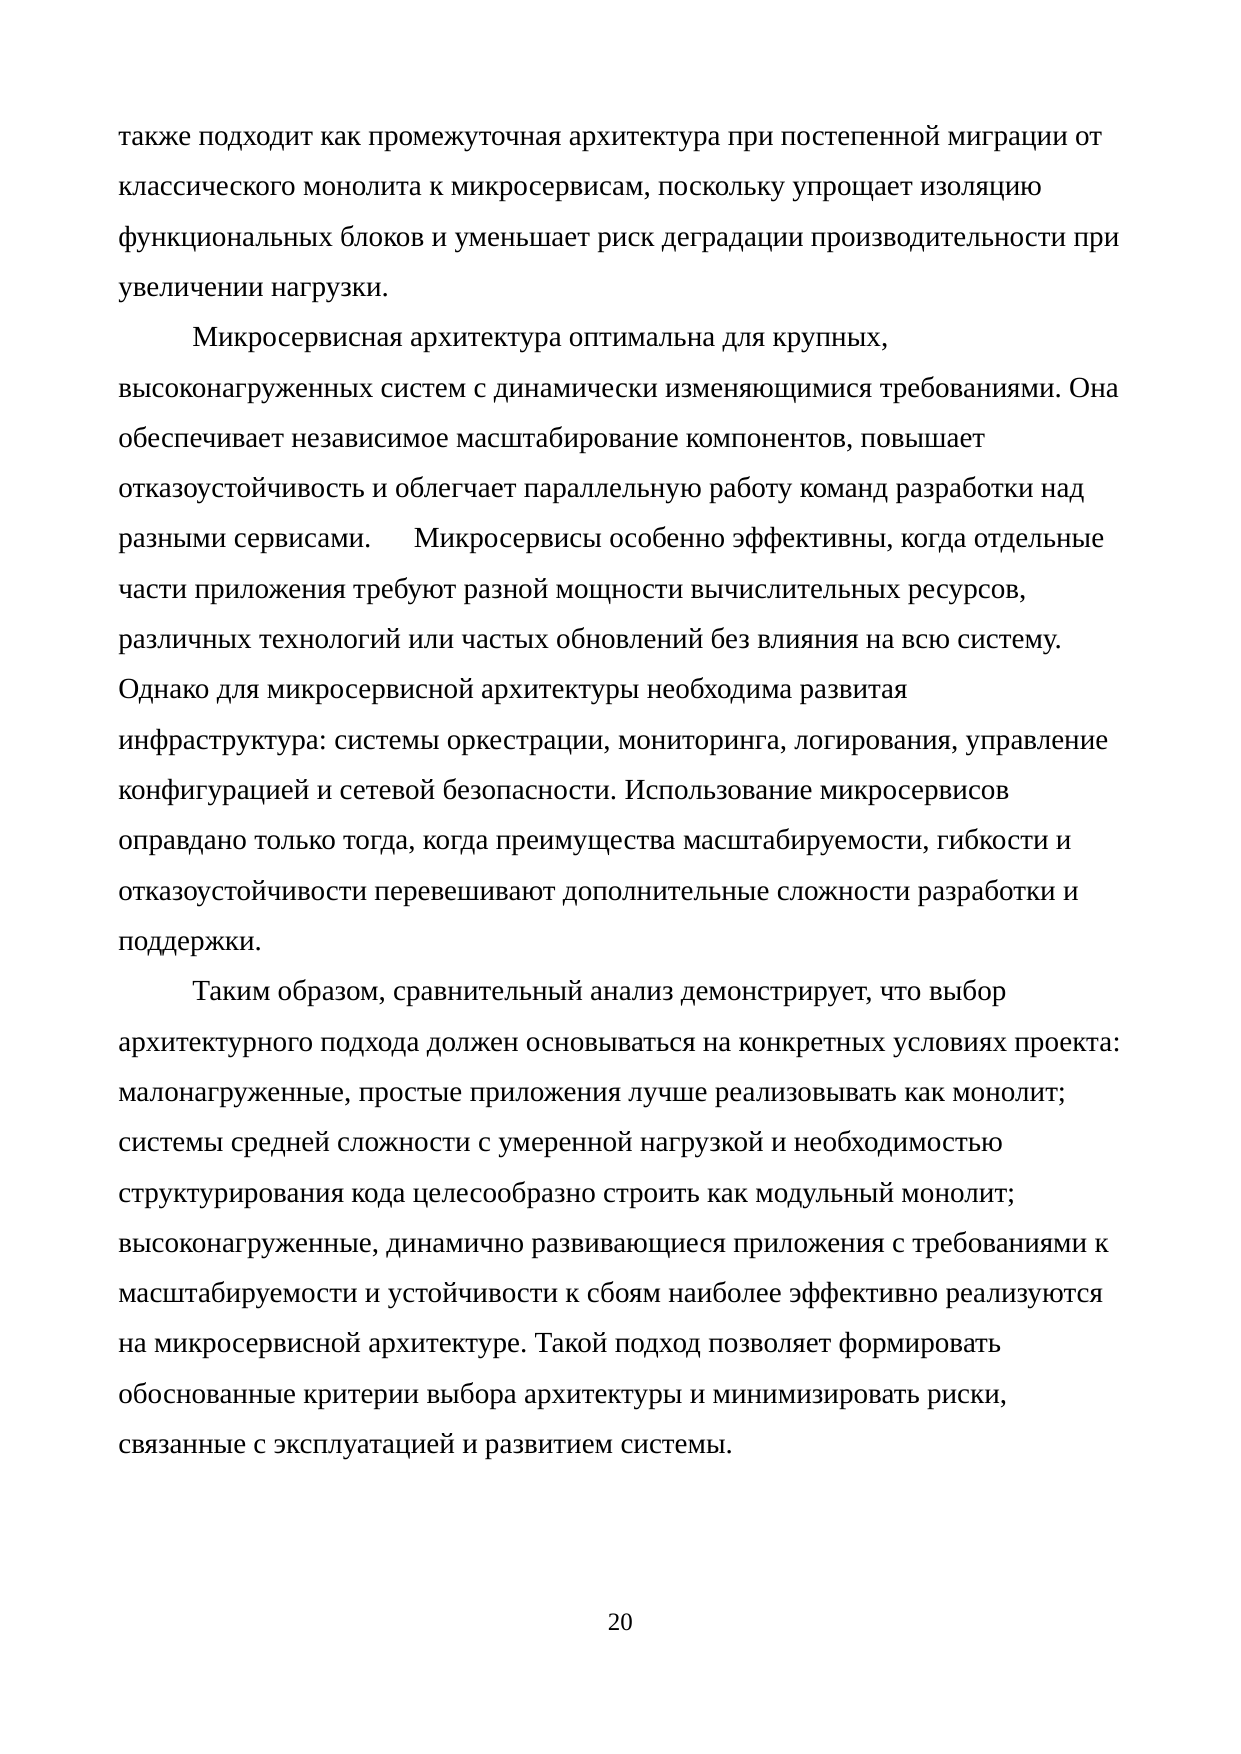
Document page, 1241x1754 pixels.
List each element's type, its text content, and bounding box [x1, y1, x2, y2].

text Микросервисная архитектура оптимальна для крупных, высоконагруженных систем с динамически изменяющимися требованиями. Она обеспечивает независимое масштабирование компонентов, повышает отказоустойчивость и облегчает параллельную работу команд разработки над разными сервисами. Микросервисы особенно эффективны, когда отдельные части приложения требуют разной мощности вычислительных ресурсов, различных технологий или частых обновлений без влияния на всю систему. Однако для микросервисной архитектуры необходима развитая инфраструктура: системы оркестрации, мониторинга, логирования, управление конфигурацией и сетевой безопасности. Использование микросервисов оправдано только тогда, когда преимущества масштабируемости, гибкости и отказоустойчивости перевешивают дополнительные сложности разработки и поддержки. [118, 319, 1122, 957]
text также подходит как промежуточная архитектура при постепенной миграции от классического монолита к микросервисам, поскольку упрощает изоляцию функциональных блоков и уменьшает риск деградации производительности при увеличении нагрузки. [118, 118, 1122, 303]
text Таким образом, сравнительный анализ демонстрирует, что выбор архитектурного подхода должен основываться на конкретных условиях проекта: малонагруженные, простые приложения лучше реализовывать как монолит; системы средней сложности с умеренной нагрузкой и необходимостью структурирования кода целесообразно строить как модульный монолит; высоконагруженные, динамично развивающиеся приложения с требованиями к масштабируемости и устойчивости к сбоям наиболее эффективно реализуются на микросервисной архитектуре. Такой подход позволяет формировать обоснованные критерии выбора архитектуры и минимизировать риски, связанные с эксплуатацией и развитием системы. [118, 973, 1122, 1460]
